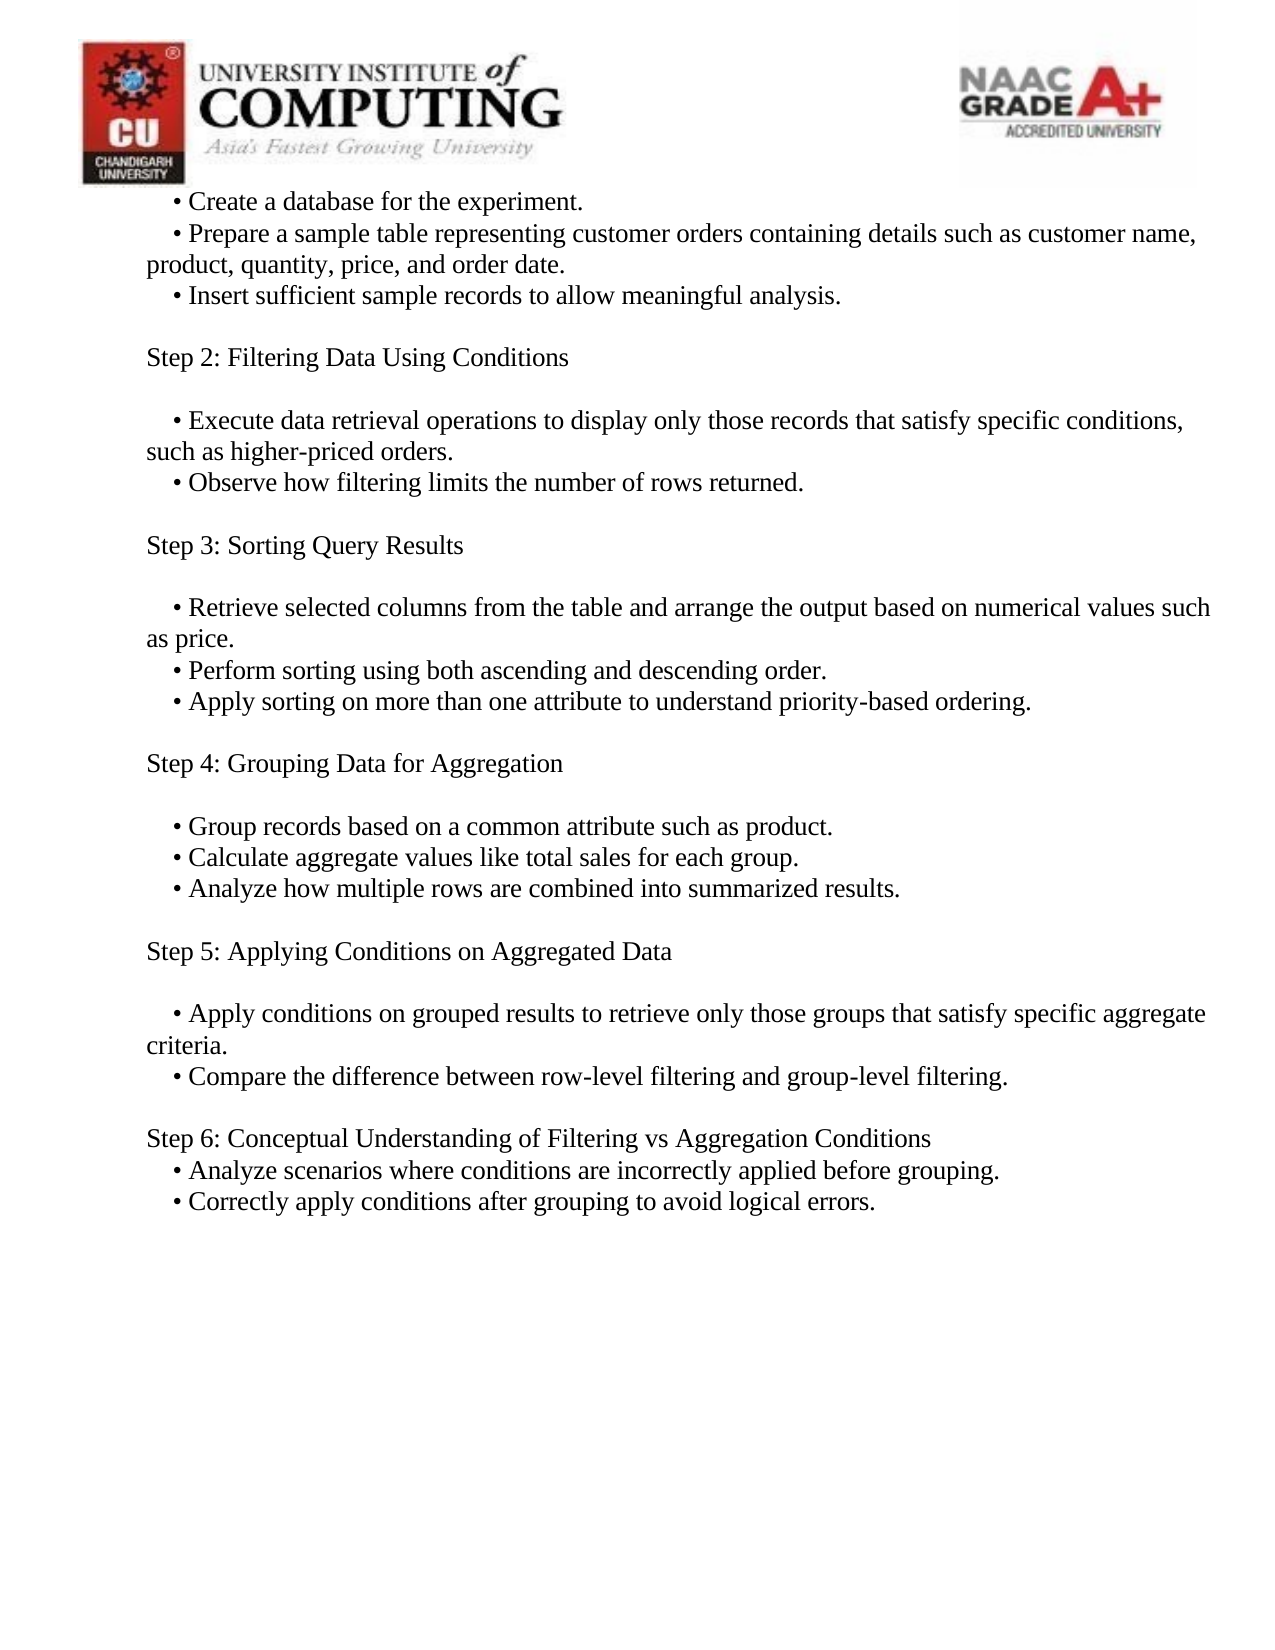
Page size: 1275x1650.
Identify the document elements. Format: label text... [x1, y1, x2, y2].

text • Apply sorting on more than one attribute to understand priority‑based ordering. [146, 685, 1237, 716]
text Step 5: Applying Conditions on Aggregated Data [146, 935, 1237, 966]
text • Calculate aggregate values like total sales for each group. [146, 841, 1237, 872]
picture [78, 39, 567, 188]
text • Retrieve selected columns from the table and arrange the output based on numerical values such as price. [146, 591, 1237, 654]
text Step 6: Conceptual Understanding of Filtering vs Aggregation Conditions [146, 1122, 1237, 1154]
text • Execute data retrieval operations to display only those records that satisfy specific conditions, such as higher‑priced orders. [146, 404, 1237, 466]
text Step 2: Filtering Data Using Conditions [146, 342, 1237, 373]
text • Observe how filtering limits the number of rows returned. [146, 466, 1237, 498]
text • Insert sufficient sample records to allow meaningful analysis. [146, 279, 1237, 310]
text • Compare the difference between row‑level filtering and group‑level filtering. [146, 1060, 1237, 1091]
text • Apply conditions on grouped results to retrieve only those groups that satisfy specific aggregate criteria. [146, 998, 1237, 1060]
text • Correctly apply conditions after grouping to avoid logical errors. [146, 1185, 1237, 1216]
text • Analyze scenarios where conditions are incorrectly applied before grouping. [146, 1154, 1237, 1185]
text • Analyze how multiple rows are combined into summarized results. [146, 873, 1237, 904]
picture [958, 0, 1198, 185]
text • Perform sorting using both ascending and descending order. [146, 654, 1237, 685]
text • Prepare a sample table representing customer orders containing details such as customer name, product, quantity, price, and order date. [146, 217, 1237, 279]
text • Create a database for the experiment. [146, 185, 1237, 217]
text • Group records based on a common attribute such as product. [146, 810, 1237, 841]
text Step 3: Sorting Query Results [146, 529, 1237, 560]
text Step 4: Grouping Data for Aggregation [146, 748, 1237, 779]
